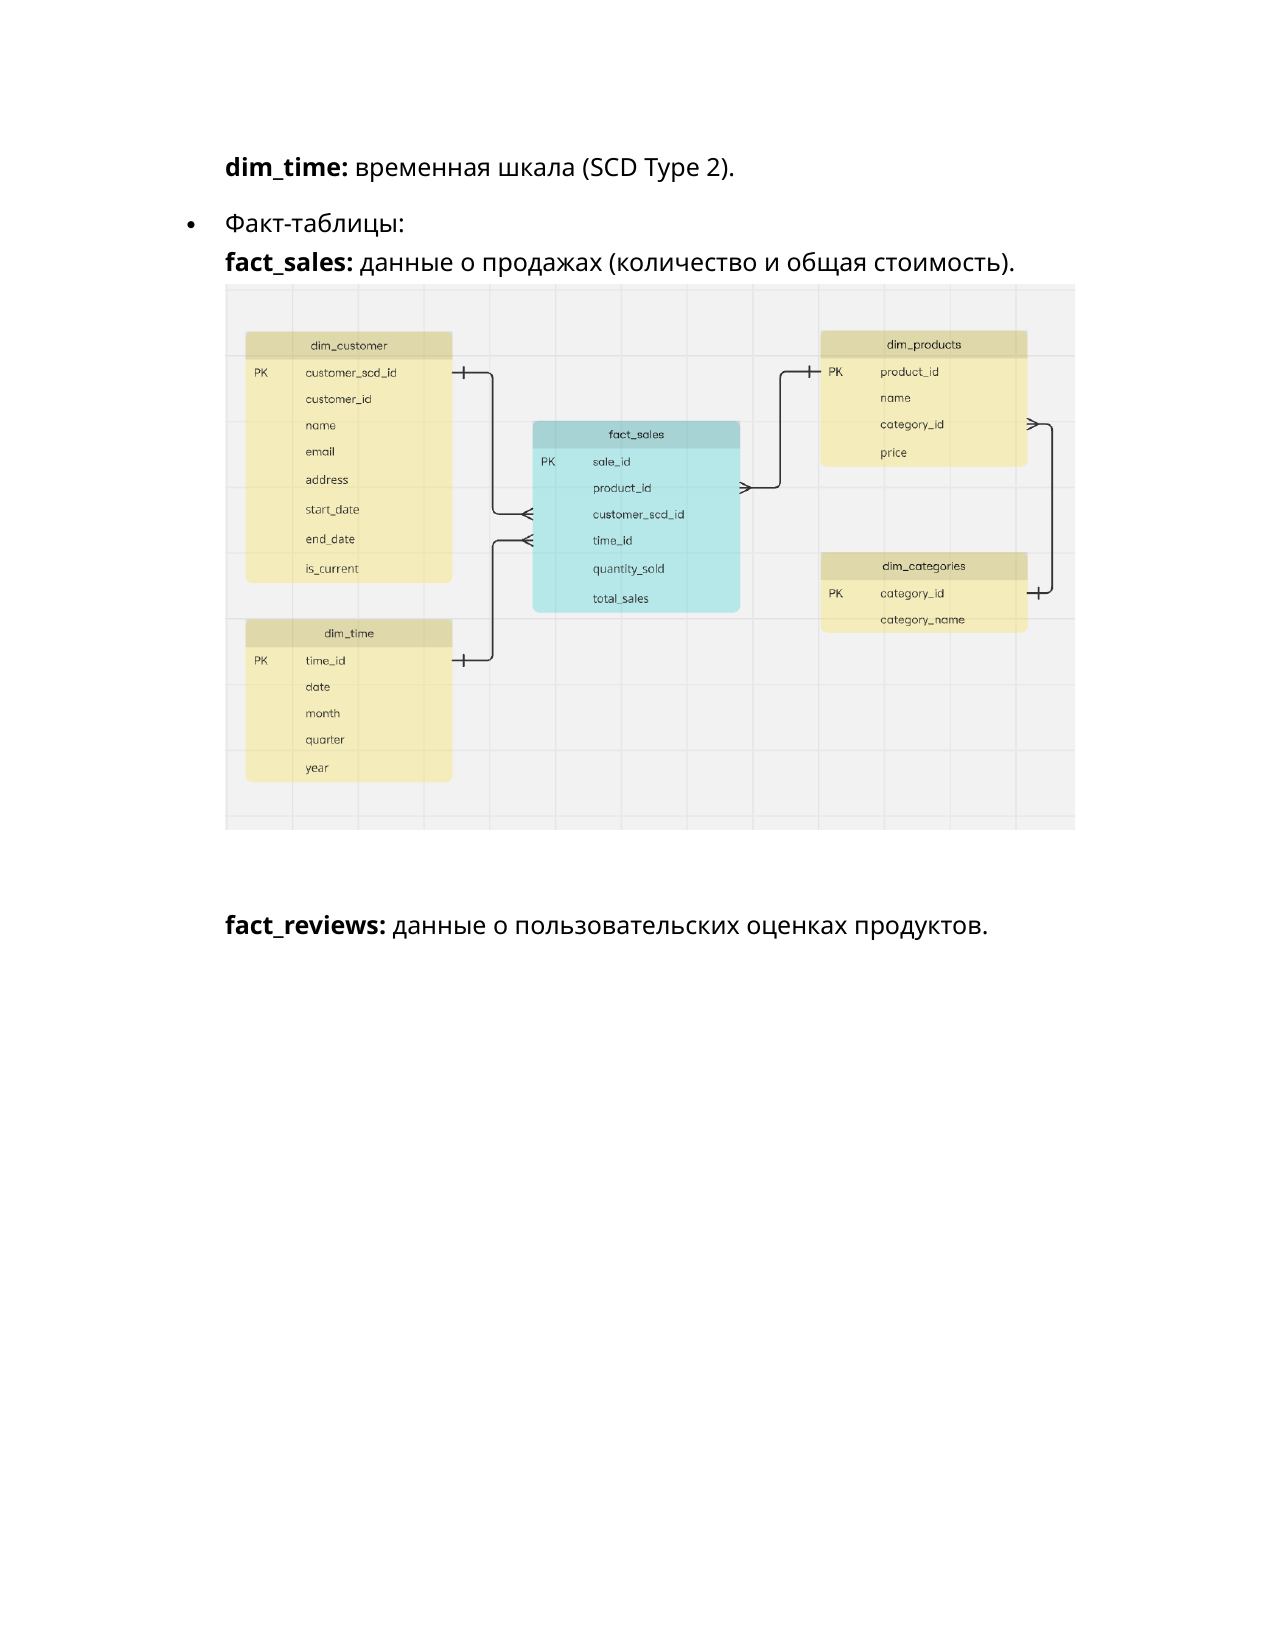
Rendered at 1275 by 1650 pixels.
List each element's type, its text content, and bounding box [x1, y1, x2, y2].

text dim_time: временная шкала (SCD Type 2). [225, 150, 1125, 184]
list fact_reviews: данные о пользовательских оценках продуктов. [225, 907, 1125, 941]
list fact_sales: данные о продажах (количество и общая стоимость). [225, 245, 1125, 279]
list Факт-таблицы: [187, 206, 1125, 240]
